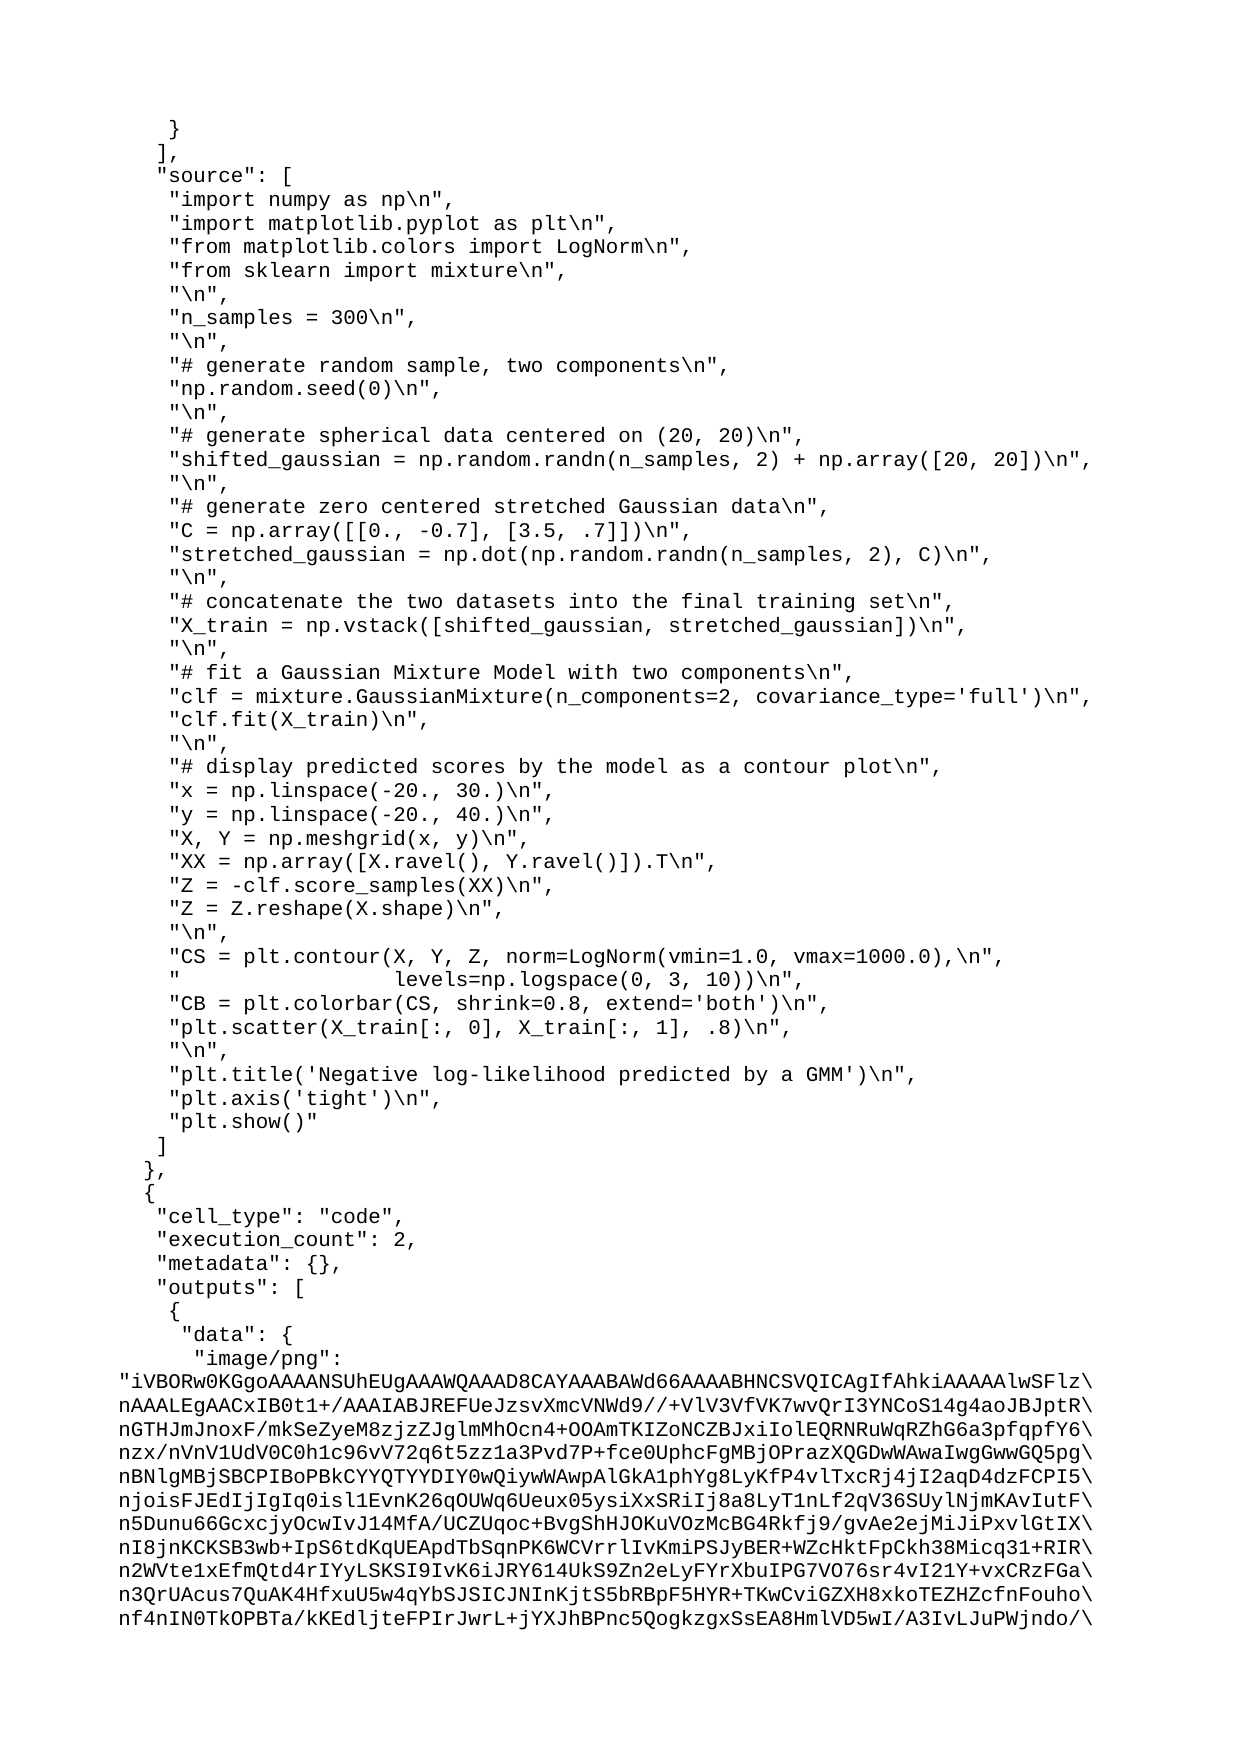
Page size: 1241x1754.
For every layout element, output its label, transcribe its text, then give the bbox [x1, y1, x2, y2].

text "# concatenate the two datasets into the final training set\n", [118, 591, 1122, 615]
text ], [118, 142, 1122, 165]
text "from sklearn import mixture\n", [118, 260, 1122, 284]
text "metadata": {}, [118, 1253, 1122, 1277]
text "# generate random sample, two components\n", [118, 354, 1122, 378]
text " levels=np.logspace(0, 3, 10))\n", [118, 969, 1122, 993]
text "import matplotlib.pyplot as plt\n", [118, 213, 1122, 236]
text "from matplotlib.colors import LogNorm\n", [118, 236, 1122, 260]
text "XX = np.array([X.ravel(), Y.ravel()]).T\n", [118, 851, 1122, 875]
text "plt.axis('tight')\n", [118, 1088, 1122, 1111]
text "# fit a Gaussian Mixture Model with two components\n", [118, 662, 1122, 686]
text "y = np.linspace(-20., 40.)\n", [118, 804, 1122, 827]
text "\n", [118, 284, 1122, 307]
text "clf = mixture.GaussianMixture(n_components=2, covariance_type='full')\n", [118, 686, 1122, 709]
text }, [118, 1158, 1122, 1182]
text "import numpy as np\n", [118, 189, 1122, 213]
text "\n", [118, 473, 1122, 496]
text "plt.title('Negative log-likelihood predicted by a GMM')\n", [118, 1064, 1122, 1088]
text "plt.show()" [118, 1111, 1122, 1135]
text "cell_type": "code", [118, 1206, 1122, 1229]
text "X_train = np.vstack([shifted_gaussian, stretched_gaussian])\n", [118, 615, 1122, 638]
text "\n", [118, 567, 1122, 591]
text "C = np.array([[0., -0.7], [3.5, .7]])\n", [118, 520, 1122, 544]
text "\n", [118, 1040, 1122, 1064]
text } [118, 118, 1122, 142]
text "# generate zero centered stretched Gaussian data\n", [118, 496, 1122, 520]
text "data": { [118, 1324, 1122, 1348]
text "stretched_gaussian = np.dot(np.random.randn(n_samples, 2), C)\n", [118, 544, 1122, 567]
text "Z = Z.reshape(X.shape)\n", [118, 898, 1122, 922]
text "\n", [118, 402, 1122, 426]
text "X, Y = np.meshgrid(x, y)\n", [118, 827, 1122, 851]
text "execution_count": 2, [118, 1229, 1122, 1253]
text "# display predicted scores by the model as a contour plot\n", [118, 757, 1122, 780]
text "plt.scatter(X_train[:, 0], X_train[:, 1], .8)\n", [118, 1017, 1122, 1040]
text "Z = -clf.score_samples(XX)\n", [118, 875, 1122, 898]
text "\n", [118, 331, 1122, 354]
text "x = np.linspace(-20., 30.)\n", [118, 780, 1122, 804]
text "# generate spherical data centered on (20, 20)\n", [118, 426, 1122, 449]
text "clf.fit(X_train)\n", [118, 709, 1122, 733]
text "outputs": [ [118, 1277, 1122, 1300]
text "shifted_gaussian = np.random.randn(n_samples, 2) + np.array([20, 20])\n", [118, 449, 1122, 473]
text { [118, 1182, 1122, 1206]
text "n_samples = 300\n", [118, 307, 1122, 331]
text "np.random.seed(0)\n", [118, 378, 1122, 402]
text "CS = plt.contour(X, Y, Z, norm=LogNorm(vmin=1.0, vmax=1000.0),\n", [118, 946, 1122, 969]
text { [118, 1300, 1122, 1324]
text "image/png": "iVBORw0KGgoAAAANSUhEUgAAAWQAAAD8CAYAAABAWd66AAAABHNCSVQICAgIfAhkiAAAAAlwSFlz\nAAALEgAACxIB0t1+/AAAIABJREFUeJzsvXmcVNWd9//+VlV3VfVK7wvQrI3YNCoS14g4aoJBJptR\nGTHJmJnoxF/mkSeZyeM8zjzZJglmMhOcn4+OOAmTKIZoNCZBJxiIolEQRNRuWqRZhG6a3pfqpfY6\nzx/nVnV1UdV0C0h1c96vV72q6t5zz1a3Pvd7P+fce0UphcFgMBjOPrazXQGDwWAwaIwgGwwGQ5pg\nBNlgMBjSBCPIBoPBkCYYQTYYDIY0wQiywWAwpAlGkA1phYg8LyKfP4vlTxcRj4jI2aqD4dzFCPI5\njoisFJEdIjIgIq0isl1EvnK26qOUWq6Ueux05ysiXxSRiIj8a8LyT1nLf2qV36SUylNjmKAvIutF\n5Dunu66GcxcjyOcwIvJ14MfA/UCZUqoc+BvgShHJOKuVOzMcBG4Rkfj9/gvAe2ejMiJiPxvlGtIX\nI8jnKCKSB3wb+IpS6tdKqUEApdTbSqnPK6WCVrrlIvKmiPSJyBER+WZcHktFpCkh38Micq31+RIR\n2WVte1xEfmQtd4rIYyLSKSI9IvK6iJRY614UkS9Zn2eLyFYrXbuIPG7VO76sr4vI21Y+vxCRzFGa\n3QrUAcus7QuAK4HfxuU5w4qYbSJSICJNInKjtS5bRBpF5HYR+TKwCviGZXH8xkoTEZHZcfnFouho\nf4nIN0TkOPBTa/kKEdljteFPIrJwrL+jYXJhBPnc5QogkzgxSsEA8HmlVD5wI/A3IvLJuPWjndo/\ [118, 1348, 1122, 1631]
text "source": [ [118, 165, 1122, 189]
text "\n", [118, 733, 1122, 757]
text "CB = plt.colorbar(CS, shrink=0.8, extend='both')\n", [118, 993, 1122, 1017]
text ] [118, 1135, 1122, 1158]
text "\n", [118, 922, 1122, 946]
text "\n", [118, 638, 1122, 662]
